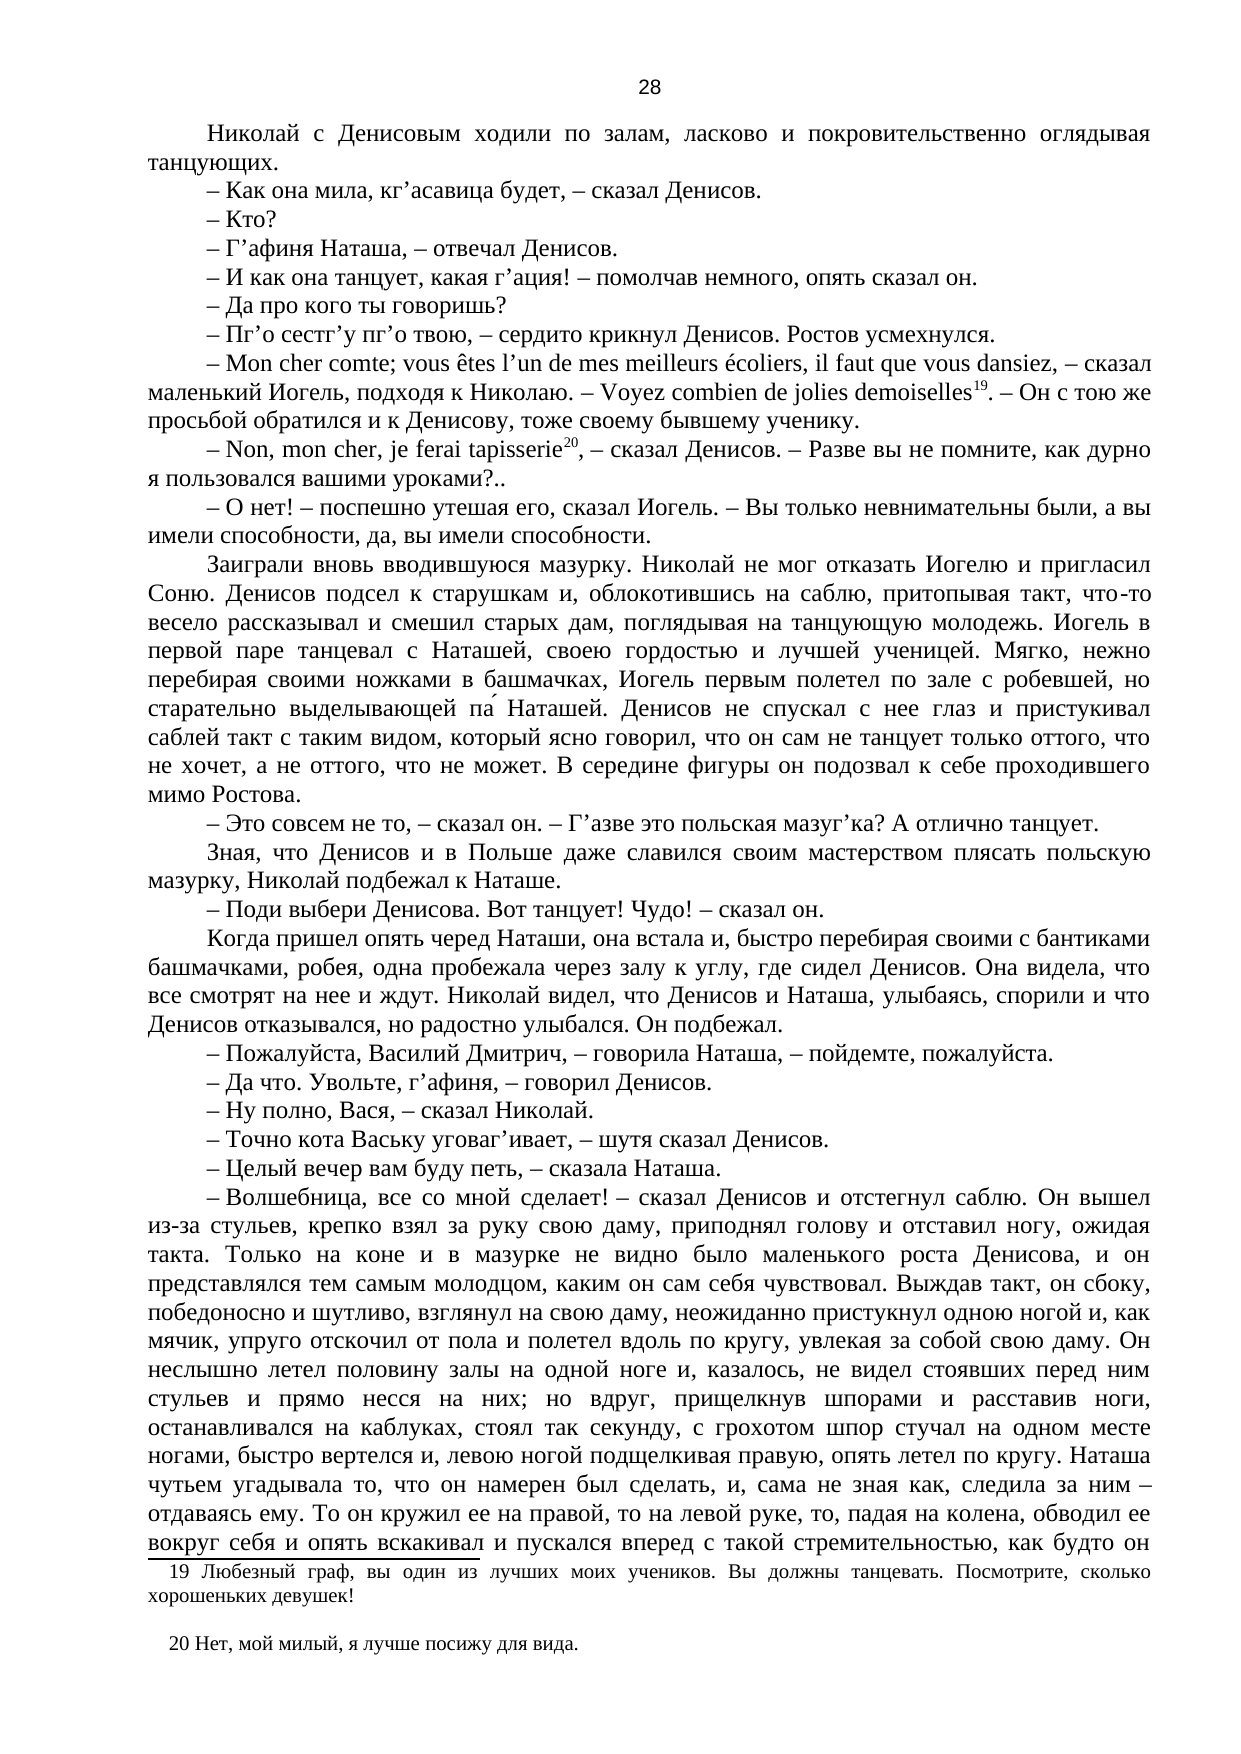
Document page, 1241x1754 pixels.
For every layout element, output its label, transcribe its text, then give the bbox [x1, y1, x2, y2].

text – Целый вечер вам буду петь, – сказала Наташа. [148, 1153, 1152, 1182]
text Любезный граф, вы один из лучших моих учеников. Вы должны танцевать. Посмотрите, сколько хорошеньких девушек! [148, 1559, 1152, 1607]
text – Ну полно, Вася, – сказал Николай. [148, 1096, 1152, 1124]
text Нет, мой милый, я лучше посижу для вида. [148, 1631, 1152, 1655]
text – Non, mon cher, je ferai tapisserie, – сказал Денисов. – Разве вы не помните, как дурно я пользовался вашими уроками?.. [148, 434, 1152, 492]
text – Пожалуйста, Василий Дмитрич, – говорила Наташа, – пойдемте, пожалуйста. [148, 1038, 1152, 1067]
text – Точно кота Ваську уговаг’ивает, – шутя сказал Денисов. [148, 1124, 1152, 1153]
text – Поди выбери Денисова. Вот танцует! Чудо! – сказал он. [148, 894, 1152, 923]
text Николай с Денисовым ходили по залам, ласково и покровительственно оглядывая танцующих. [148, 118, 1152, 176]
text Заиграли вновь вводившуюся мазурку. Николай не мог отказать Иогелю и пригласил Соню. Денисов подсел к старушкам и, облокотившись на саблю, притопывая такт, что‑то весело рассказывал и смешил старых дам, поглядывая на танцующую молодежь. Иогель в первой паре танцевал с Наташей, своею гордостью и лучшей ученицей. Мягко, нежно перебирая своими ножками в башмачках, Иогель первым полетел по зале с робевшей, но старательно выделывающей па́ Наташей. Денисов не спускал с нее глаз и пристукивал саблей такт с таким видом, который ясно говорил, что он сам не танцует только оттого, что не хочет, а не оттого, что не может. В середине фигуры он подозвал к себе проходившего мимо Ростова. [148, 549, 1152, 808]
text Зная, что Денисов и в Польше даже славился своим мастерством плясать польскую мазурку, Николай подбежал к Наташе. [148, 837, 1152, 894]
text – Да про кого ты говоришь? [148, 291, 1152, 319]
text – Г’афиня Наташа, – отвечал Денисов. [148, 233, 1152, 262]
text – Как она мила, кг’асавица будет, – сказал Денисов. [148, 176, 1152, 204]
text – Это совсем не то, – сказал он. – Г’азве это польская мазуг’ка? А отлично танцует. [148, 808, 1152, 837]
text – Кто? [148, 204, 1152, 233]
text – Да что. Увольте, г’афиня, – говорил Денисов. [148, 1067, 1152, 1096]
text Когда пришел опять черед Наташи, она встала и, быстро перебирая своими с бантиками башмачками, робея, одна пробежала через залу к углу, где сидел Денисов. Она видела, что все смотрят на нее и ждут. Николай видел, что Денисов и Наташа, улыбаясь, спорили и что Денисов отказывался, но радостно улыбался. Он подбежал. [148, 923, 1152, 1038]
text – И как она танцует, какая г’ация! – помолчав немного, опять сказал он. [148, 262, 1152, 291]
text – Волшебница, все со мной сделает! – сказал Денисов и отстегнул саблю. Он вышел из‑за стульев, крепко взял за руку свою даму, приподнял голову и отставил ногу, ожидая такта. Только на коне и в мазурке не видно было маленького роста Денисова, и он представлялся тем самым молодцом, каким он сам себя чувствовал. Выждав такт, он сбоку, победоносно и шутливо, взглянул на свою даму, неожиданно пристукнул одною ногой и, как мячик, упруго отскочил от пола и полетел вдоль по кругу, увлекая за собой свою даму. Он неслышно летел половину залы на одной ноге и, казалось, не видел стоявших перед ним стульев и прямо несся на них; но вдруг, прищелкнув шпорами и расставив ноги, останавливался на каблуках, стоял так секунду, с грохотом шпор стучал на одном месте ногами, быстро вертелся и, левою ногой подщелкивая правую, опять летел по кругу. Наташа чутьем угадывала то, что он намерен был сделать, и, сама не зная как, следила за ним – отдаваясь ему. То он кружил ее на правой, то на левой руке, то, падая на колена, обводил ее вокруг себя и опять вскакивал и пускался вперед с такой стремительностью, как будто он [148, 1182, 1152, 1556]
text – Пг’о сестг’у пг’о твою, – сердито крикнул Денисов. Ростов усмехнулся. [148, 319, 1152, 348]
text – О нет! – поспешно утешая его, сказал Иогель. – Вы только невнимательны были, а вы имели способности, да, вы имели способности. [148, 492, 1152, 549]
text – Mon cher comte; vous êtes l’un de mes meilleurs écoliers, il faut que vous dansiez, – сказал маленький Иогель, подходя к Николаю. – Voyez combien de jolies demoiselles. – Он с тою же просьбой обратился и к Денисову, тоже своему бывшему ученику. [148, 348, 1152, 434]
